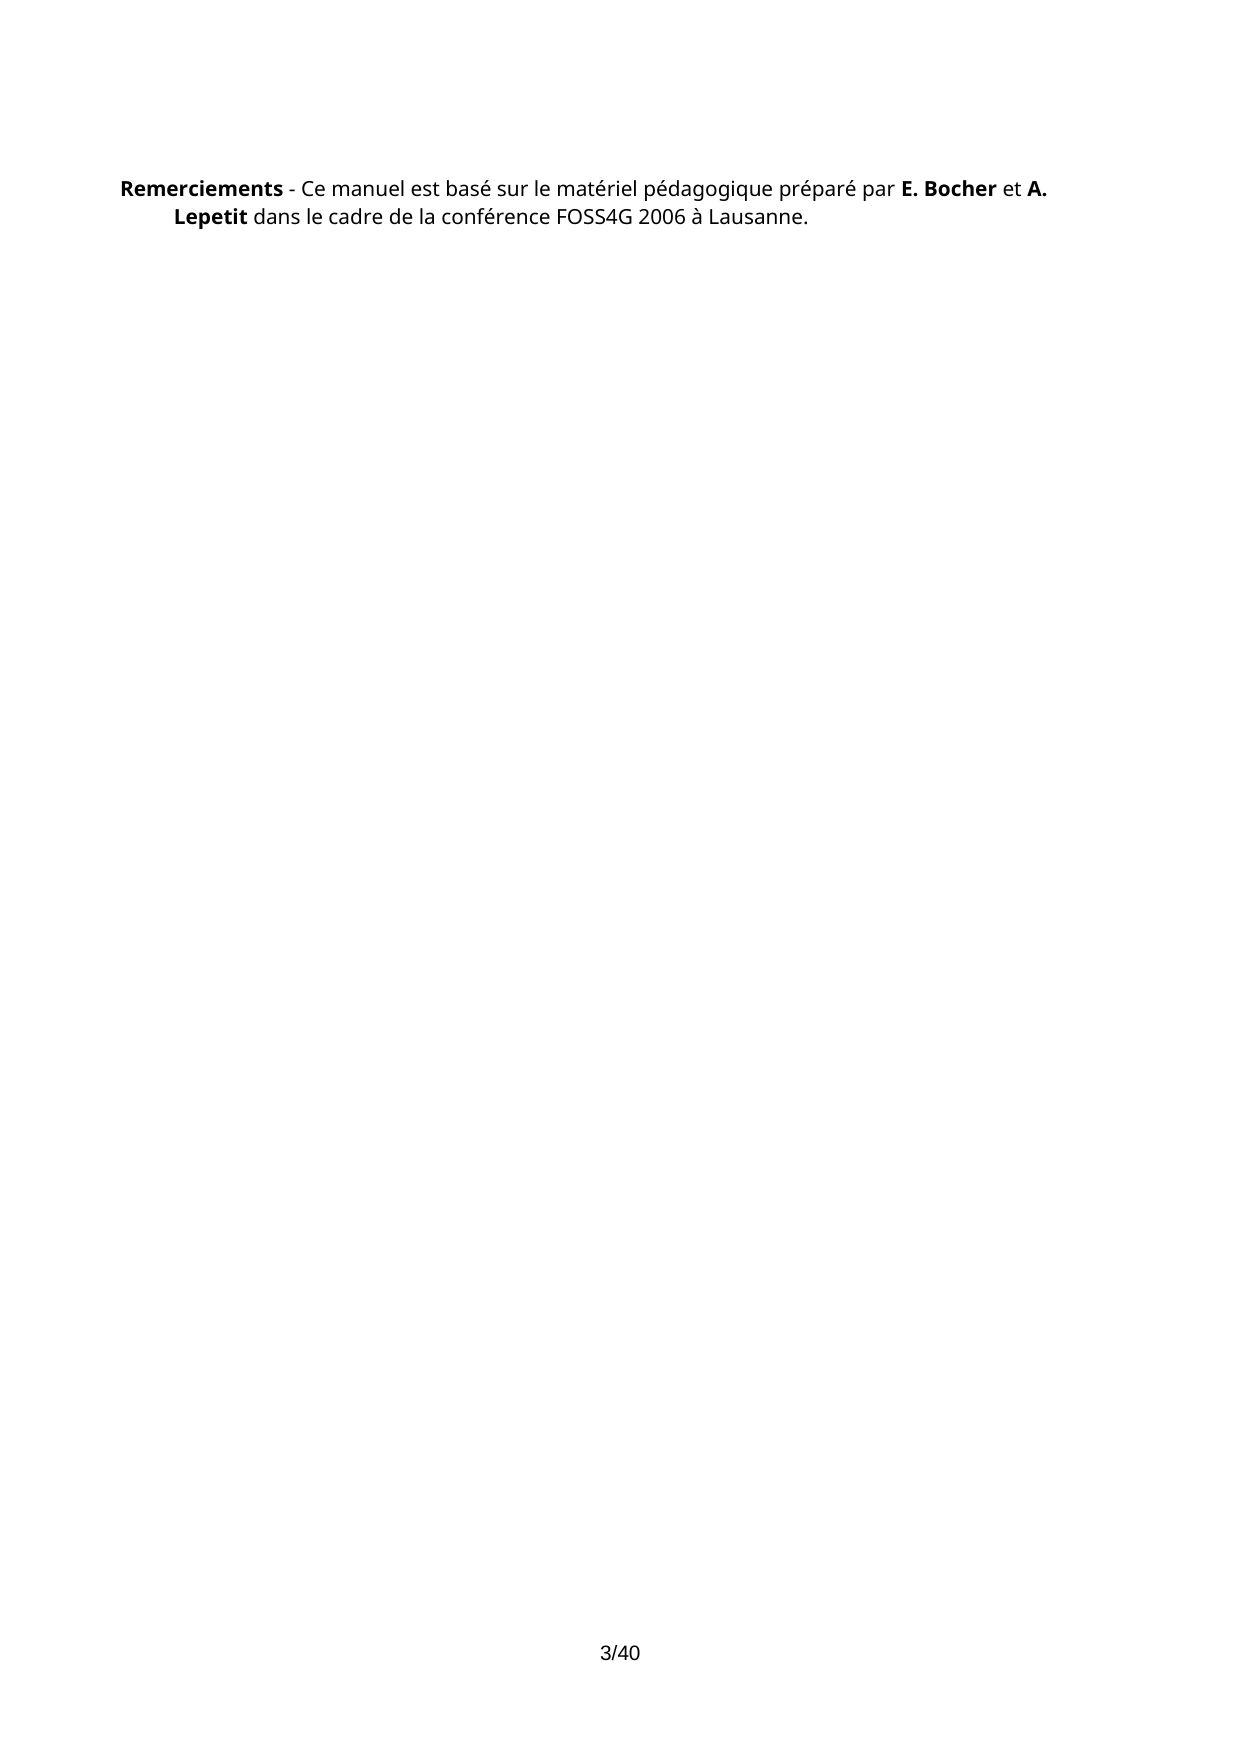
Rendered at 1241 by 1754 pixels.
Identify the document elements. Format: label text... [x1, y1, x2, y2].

text Remerciements - Ce manuel est basé sur le matériel pédagogique préparé par E. Bocher et A. Lepetit dans le cadre de la conférence FOSS4G 2006 à Lausanne. [120, 174, 1122, 231]
